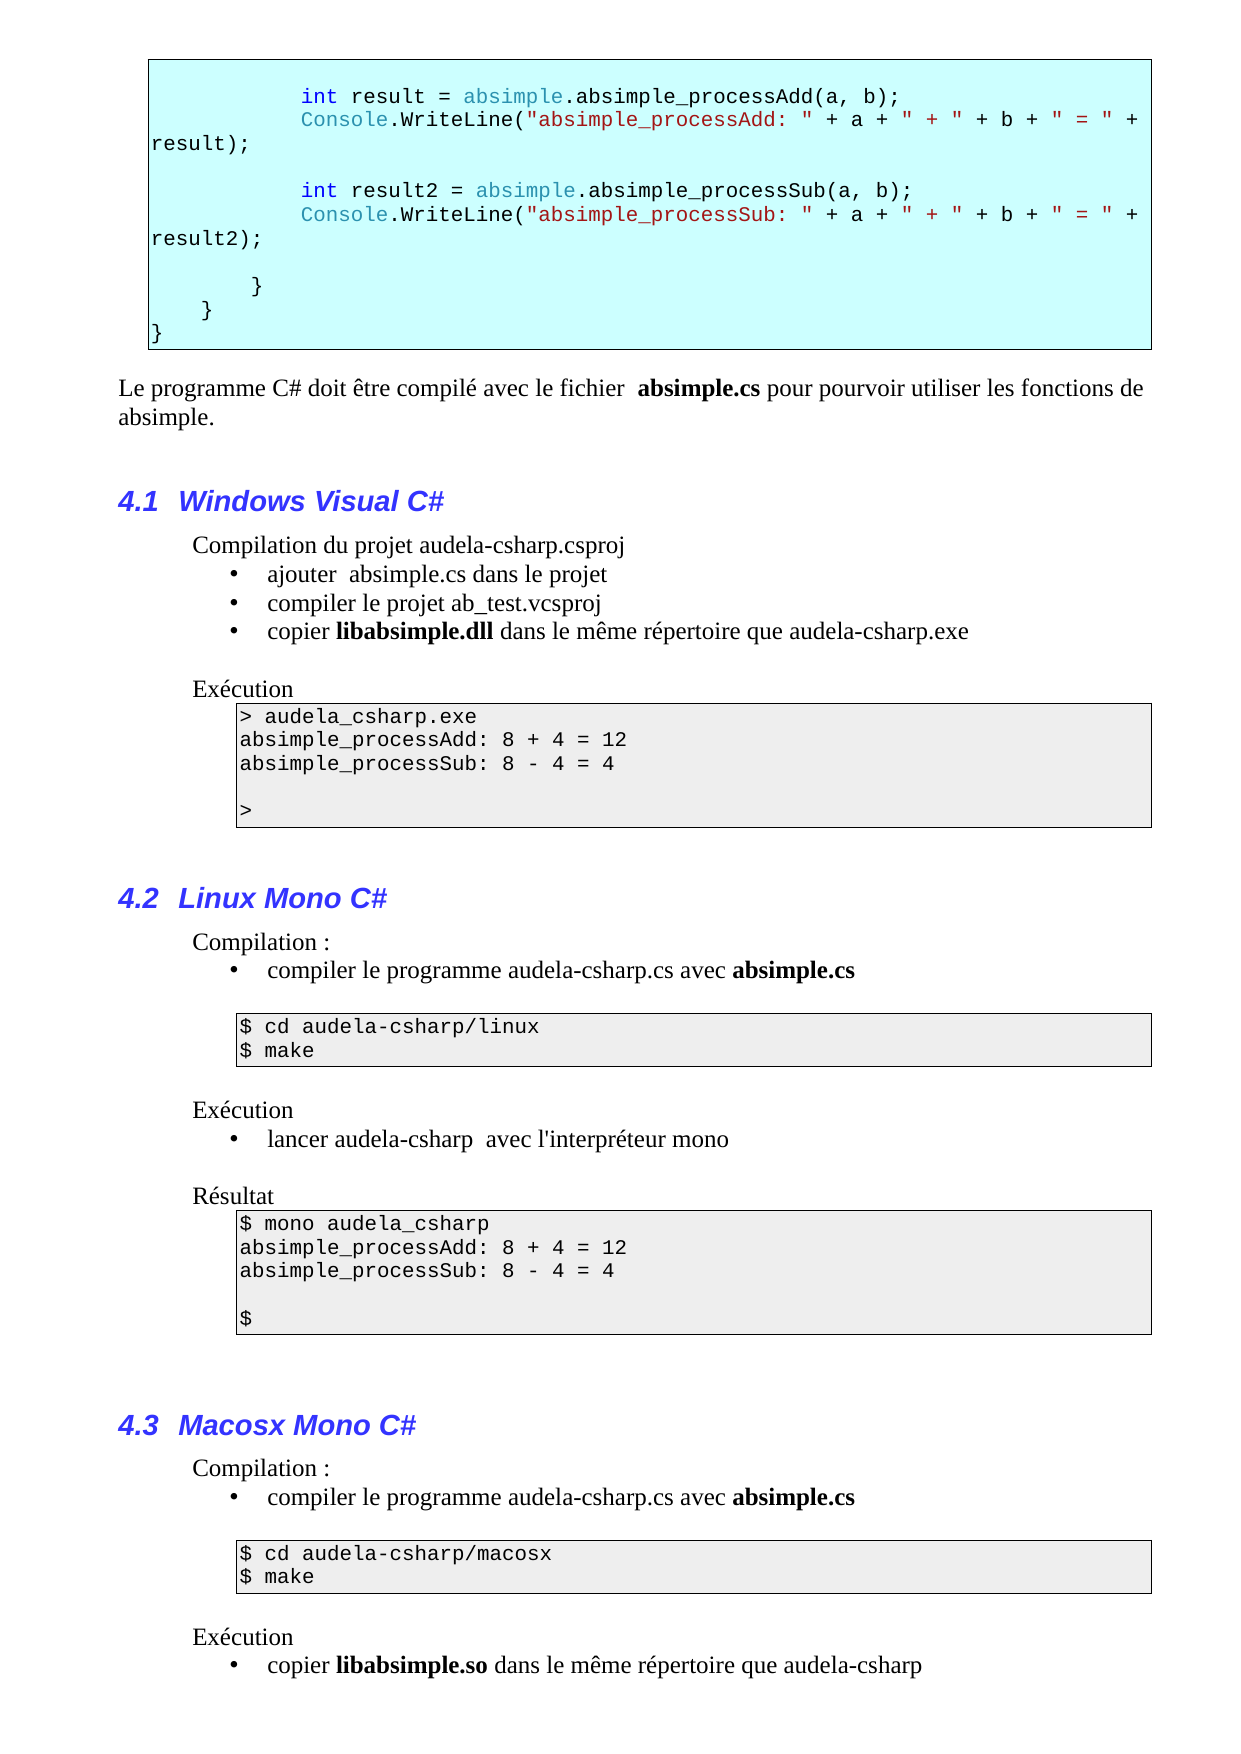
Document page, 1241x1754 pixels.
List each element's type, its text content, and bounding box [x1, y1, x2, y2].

text > [237, 797, 1151, 827]
text $ mono audela_csharp [237, 1211, 1151, 1234]
text int result = absimple.absimple_processAdd(a, b); [149, 83, 1151, 106]
text Compilation : [192, 1453, 1181, 1482]
text absimple_processAdd: 8 + 4 = 12 [237, 726, 1151, 750]
text Compilation : [192, 927, 1181, 956]
list compiler le projet ab_test.vcsproj [229, 588, 1181, 616]
list copier libabsimple.dll dans le même répertoire que audela-csharp.exe [229, 616, 1181, 645]
text Compilation du projet audela-csharp.csproj [192, 530, 1181, 559]
text $ make [237, 1563, 1151, 1593]
text Exécution [192, 1622, 1181, 1651]
text } [149, 319, 1151, 349]
list copier libabsimple.so dans le même répertoire que audela-csharp [229, 1651, 1181, 1679]
text Exécution [192, 674, 1181, 703]
text Console.WriteLine("absimple_processSub: " + a + " + " + b + " = " + result2); [149, 201, 1151, 248]
text $ make [237, 1037, 1151, 1066]
list compiler le programme audela-csharp.cs avec absimple.cs [229, 1482, 1181, 1511]
text absimple_processAdd: 8 + 4 = 12 [237, 1234, 1151, 1257]
text int result2 = absimple.absimple_processSub(a, b); [149, 177, 1151, 201]
subtitle Windows Visual C# [118, 484, 1181, 518]
list ajouter absimple.cs dans le projet [229, 559, 1181, 588]
text > audela_csharp.exe [237, 704, 1151, 726]
text absimple_processSub: 8 - 4 = 4 [237, 1257, 1151, 1281]
text absimple_processSub: 8 - 4 = 4 [237, 750, 1151, 774]
text $ cd audela-csharp/macosx [237, 1541, 1151, 1563]
text Console.WriteLine("absimple_processAdd: " + a + " + " + b + " = " + result); [149, 106, 1151, 154]
text $ cd audela-csharp/linux [237, 1014, 1151, 1037]
text Le programme C# doit être compilé avec le fichier absimple.cs pour pourvoir utiliser les fonctions de absimple. [118, 373, 1181, 430]
text Résultat [118, 1181, 1181, 1210]
subtitle Macosx Mono C# [118, 1407, 1181, 1441]
list compiler le programme audela-csharp.cs avec absimple.cs [229, 956, 1181, 984]
text Exécution [192, 1095, 1181, 1124]
text } [149, 296, 1151, 319]
subtitle Linux Mono C# [118, 881, 1181, 914]
text $ [237, 1305, 1151, 1334]
list lancer audela-csharp avec l'interpréteur mono [229, 1124, 1181, 1153]
text } [149, 272, 1151, 296]
